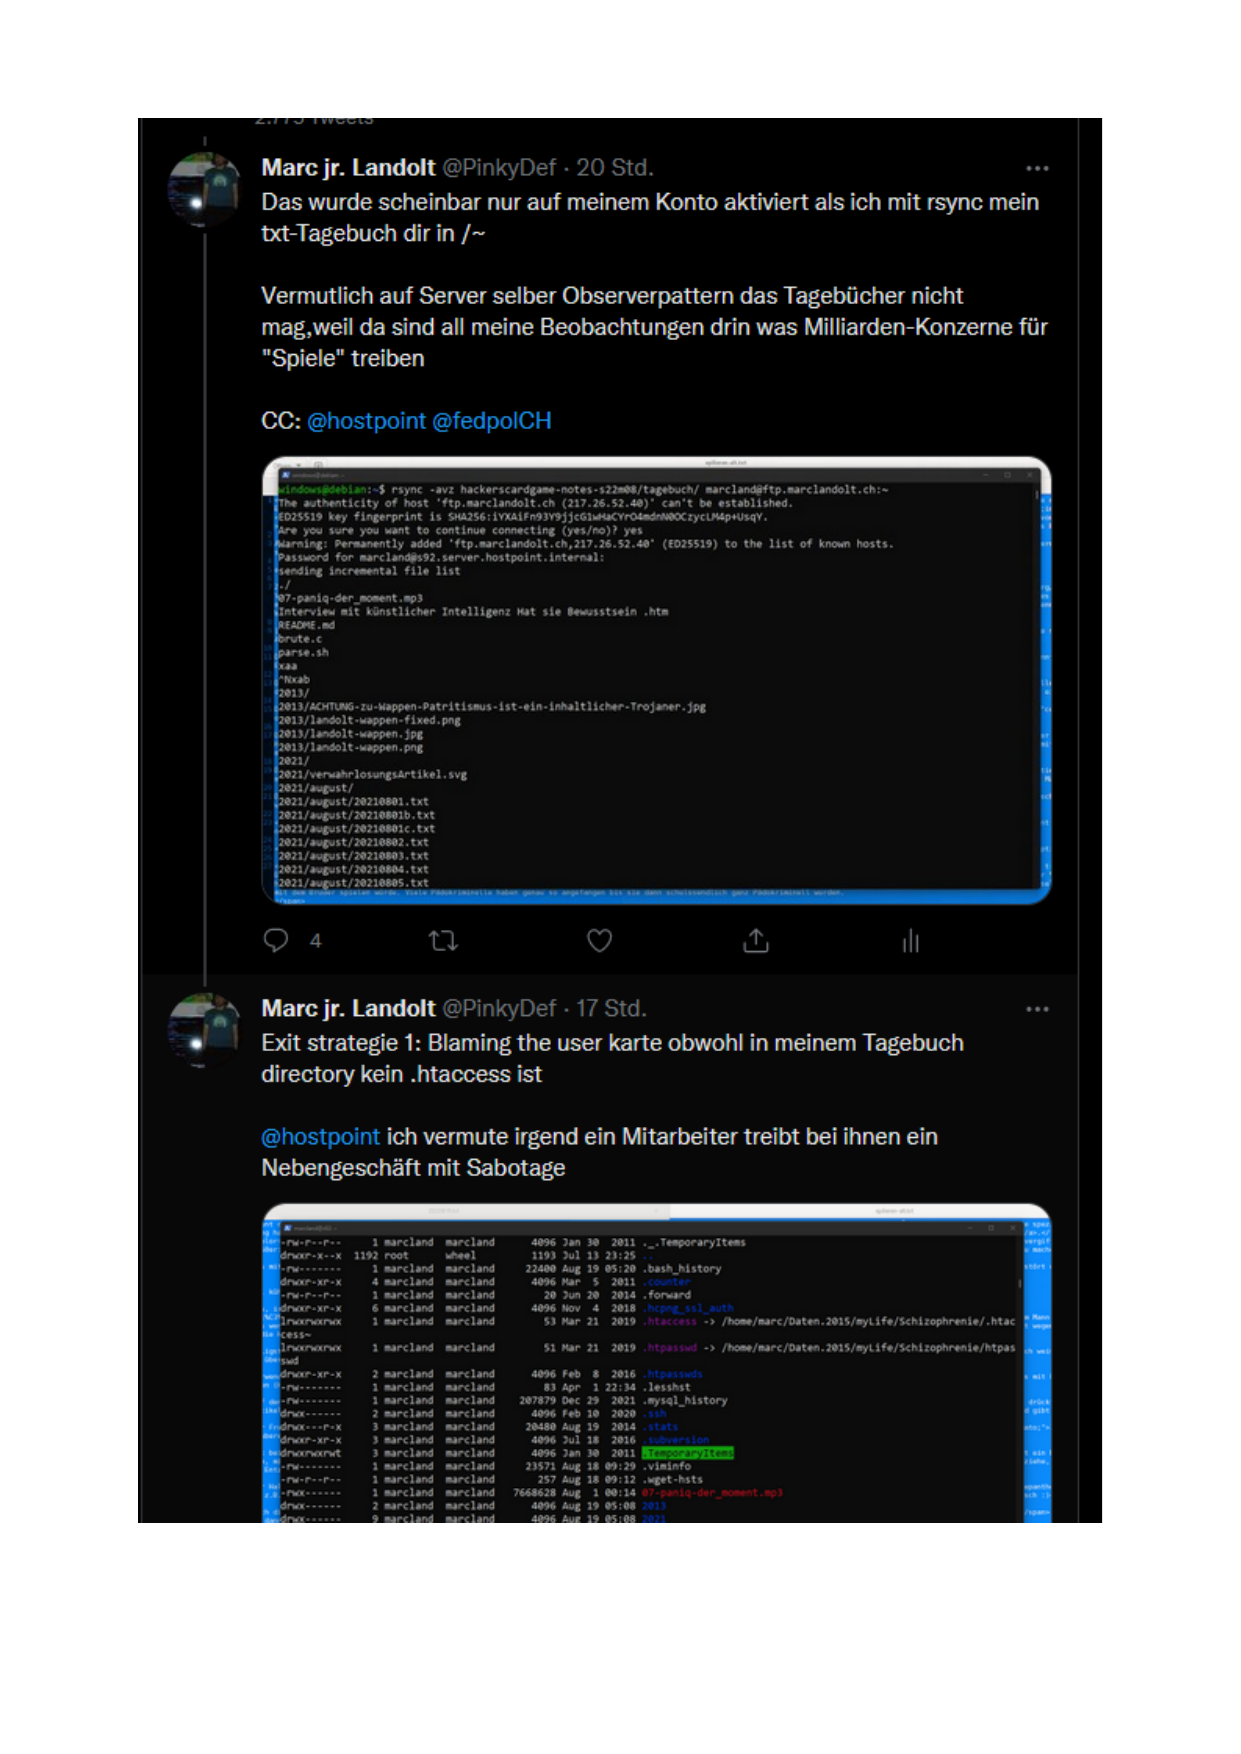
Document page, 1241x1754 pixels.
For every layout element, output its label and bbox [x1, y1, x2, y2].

picture [138, 118, 1103, 1523]
